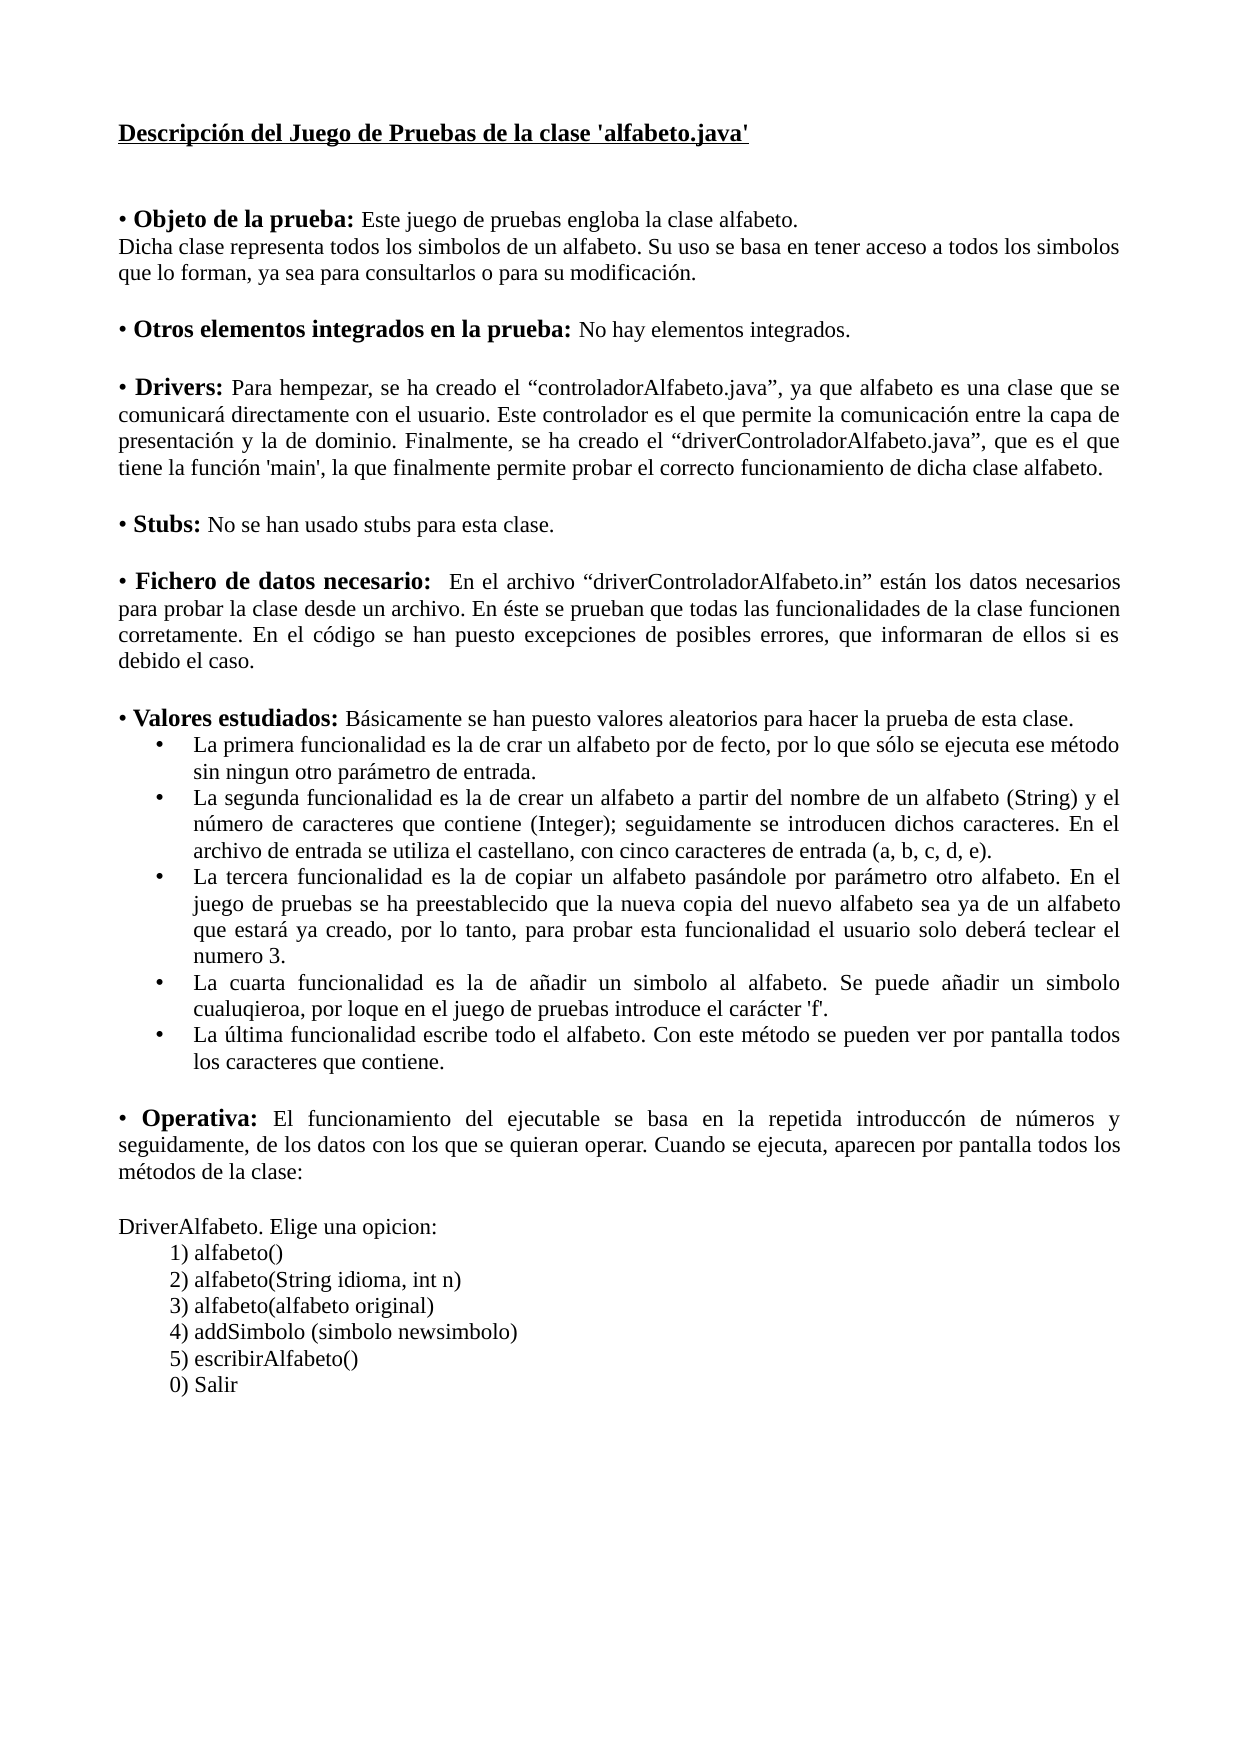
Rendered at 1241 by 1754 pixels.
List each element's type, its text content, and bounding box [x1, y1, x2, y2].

text 2) alfabeto(String idioma, int n) [118, 1266, 1122, 1292]
text 3) alfabeto(alfabeto original) [118, 1292, 1122, 1318]
list La segunda funcionalidad es la de crear un alfabeto a partir del nombre de un alfabeto (String) y el número de caracteres que contiene (Integer); seguidamente se introducen dichos caracteres. En el archivo de entrada se utiliza el castellano, con cinco caracteres de entrada (a, b, c, d, e). [156, 784, 1122, 863]
text • Objeto de la prueba: Este juego de pruebas engloba la clase alfabeto. [118, 204, 1122, 233]
text Descripción del Juego de Pruebas de la clase 'alfabeto.java' [118, 118, 1122, 147]
text • Drivers: Para hempezar, se ha creado el “controladorAlfabeto.java”, ya que alfabeto es una clase que se comunicará directamente con el usuario. Este controlador es el que permite la comunicación entre la capa de presentación y la de dominio. Finalmente, se ha creado el “driverControladorAlfabeto.java”, que es el que tiene la función 'main', la que finalmente permite probar el correcto funcionamiento de dicha clase alfabeto. [118, 372, 1122, 480]
text DriverAlfabeto. Elige una opicion: [118, 1213, 1122, 1239]
list La primera funcionalidad es la de crar un alfabeto por de fecto, por lo que sólo se ejecuta ese método sin ningun otro parámetro de entrada. [156, 731, 1122, 784]
text • Valores estudiados: Básicamente se han puesto valores aleatorios para hacer la prueba de esta clase. [118, 703, 1122, 731]
text 4) addSimbolo (simbolo newsimbolo) [118, 1318, 1122, 1345]
text 1) alfabeto() [118, 1239, 1122, 1266]
text • Operativa: El funcionamiento del ejecutable se basa en la repetida introduccón de números y seguidamente, de los datos con los que se quieran operar. Cuando se ejecuta, aparecen por pantalla todos los métodos de la clase: [118, 1103, 1122, 1184]
text • Stubs: No se han usado stubs para esta clase. [118, 509, 1122, 537]
list La última funcionalidad escribe todo el alfabeto. Con este método se pueden ver por pantalla todos los caracteres que contiene. [156, 1021, 1122, 1074]
text Dicha clase representa todos los simbolos de un alfabeto. Su uso se basa en tener acceso a todos los simbolos que lo forman, ya sea para consultarlos o para su modificación. [118, 233, 1122, 286]
text • Otros elementos integrados en la prueba: No hay elementos integrados. [118, 314, 1122, 343]
text • Fichero de datos necesario: En el archivo “driverControladorAlfabeto.in” están los datos necesarios para probar la clase desde un archivo. En éste se prueban que todas las funcionalidades de la clase funcionen corretamente. En el código se han puesto excepciones de posibles errores, que informaran de ellos si es debido el caso. [118, 566, 1122, 674]
text 0) Salir [118, 1371, 1122, 1397]
list La tercera funcionalidad es la de copiar un alfabeto pasándole por parámetro otro alfabeto. En el juego de pruebas se ha preestablecido que la nueva copia del nuevo alfabeto sea ya de un alfabeto que estará ya creado, por lo tanto, para probar esta funcionalidad el usuario solo deberá teclear el numero 3. [156, 863, 1122, 969]
text 5) escribirAlfabeto() [118, 1345, 1122, 1371]
list La cuarta funcionalidad es la de añadir un simbolo al alfabeto. Se puede añadir un simbolo cualuqieroa, por loque en el juego de pruebas introduce el carácter 'f'. [156, 969, 1122, 1021]
